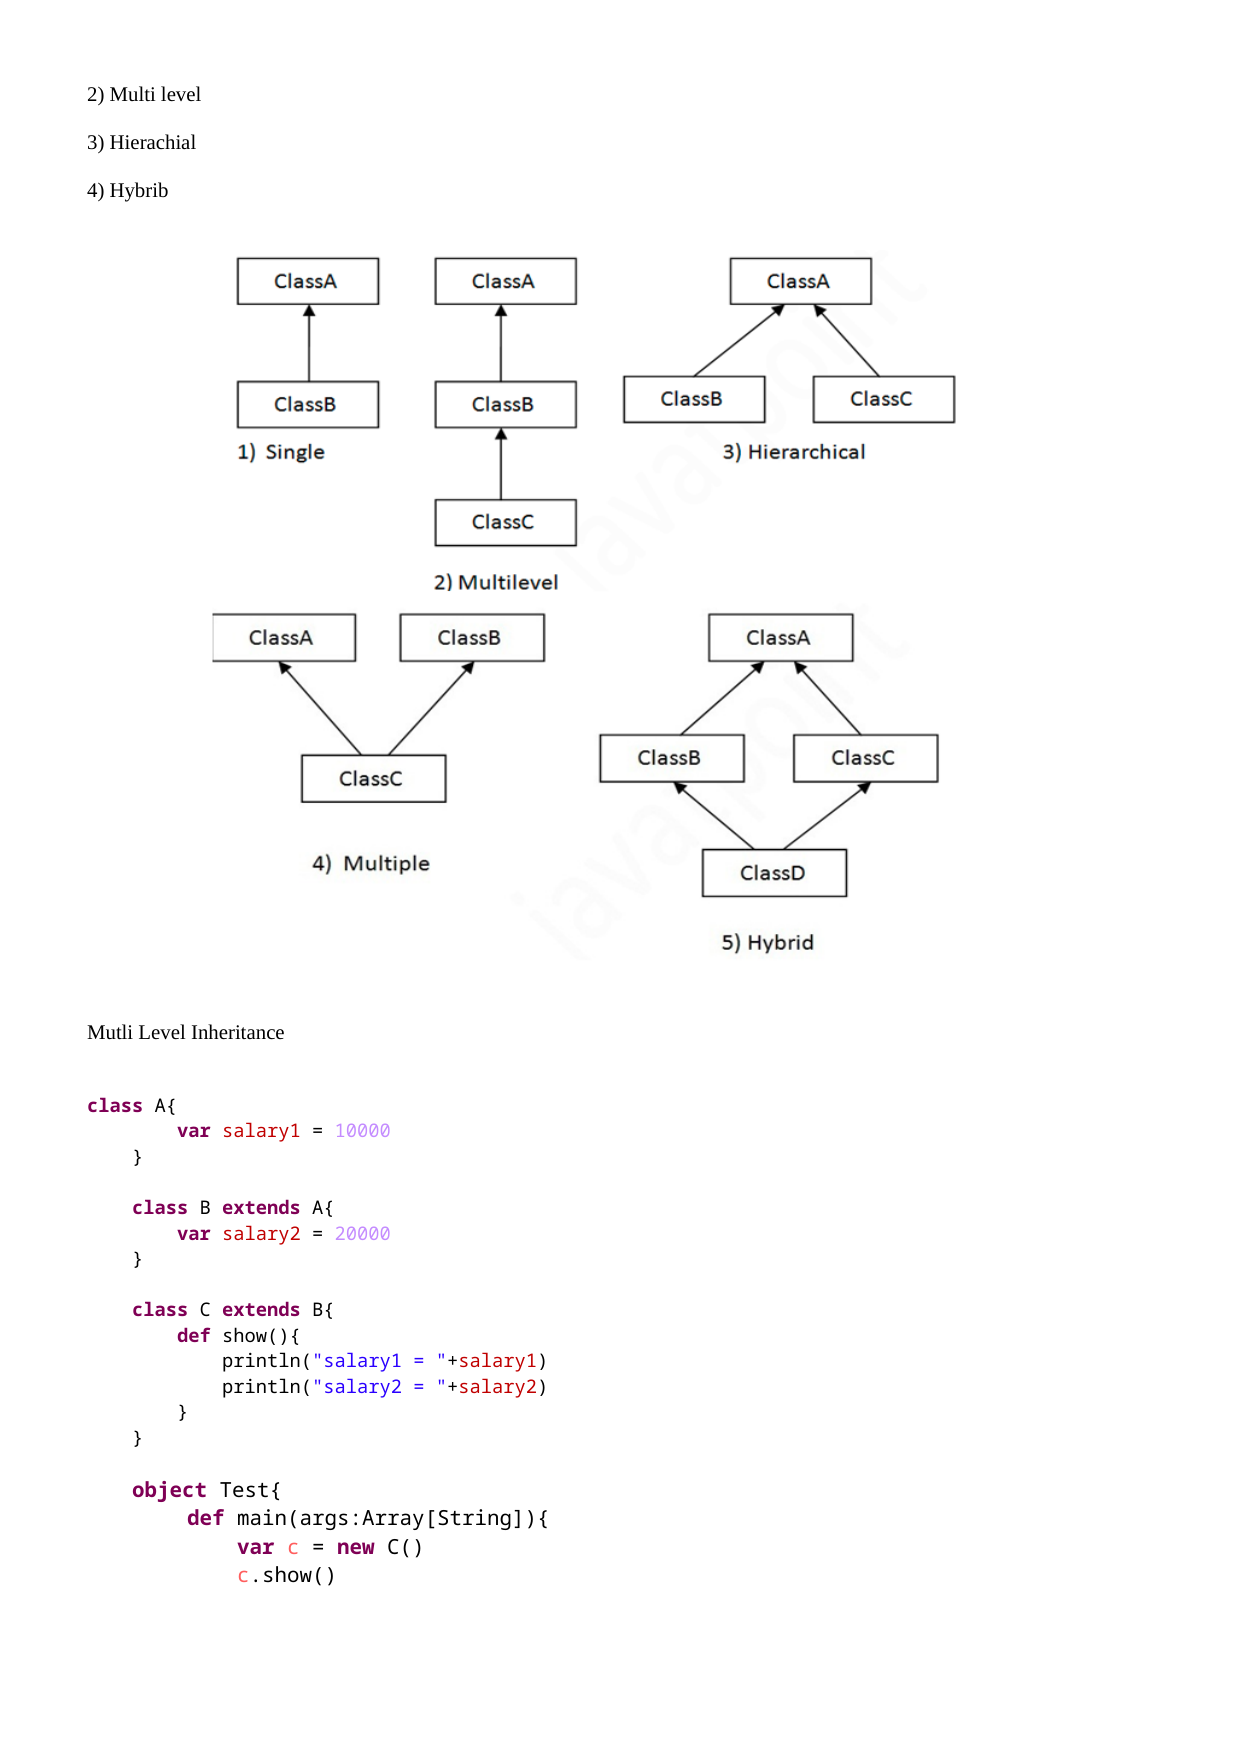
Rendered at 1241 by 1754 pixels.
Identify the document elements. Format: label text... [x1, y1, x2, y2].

text Mutli Level Inheritance [87, 1020, 1155, 1044]
text var c = new C() [87, 1532, 1155, 1560]
text class A{ [87, 1092, 1155, 1118]
text } [87, 1398, 1155, 1424]
text } [87, 1245, 1155, 1271]
text 2) Multi level [87, 82, 1155, 106]
text c.show() [87, 1560, 1155, 1589]
text def main(args:Array[String]){ [87, 1503, 1155, 1532]
picture [209, 250, 1033, 969]
text println("salary2 = "+salary2) [87, 1373, 1155, 1398]
text var salary1 = 10000 [87, 1118, 1155, 1143]
text } [87, 1424, 1155, 1449]
text println("salary1 = "+salary1) [87, 1347, 1155, 1373]
text class C extends B{ [87, 1296, 1155, 1322]
text object Test{ [87, 1475, 1155, 1503]
text var salary2 = 20000 [87, 1220, 1155, 1245]
text 4) Hybrib [87, 178, 1155, 202]
text } [87, 1143, 1155, 1169]
text 3) Hierachial [87, 130, 1155, 154]
text class B extends A{ [87, 1194, 1155, 1220]
text def show(){ [87, 1322, 1155, 1347]
